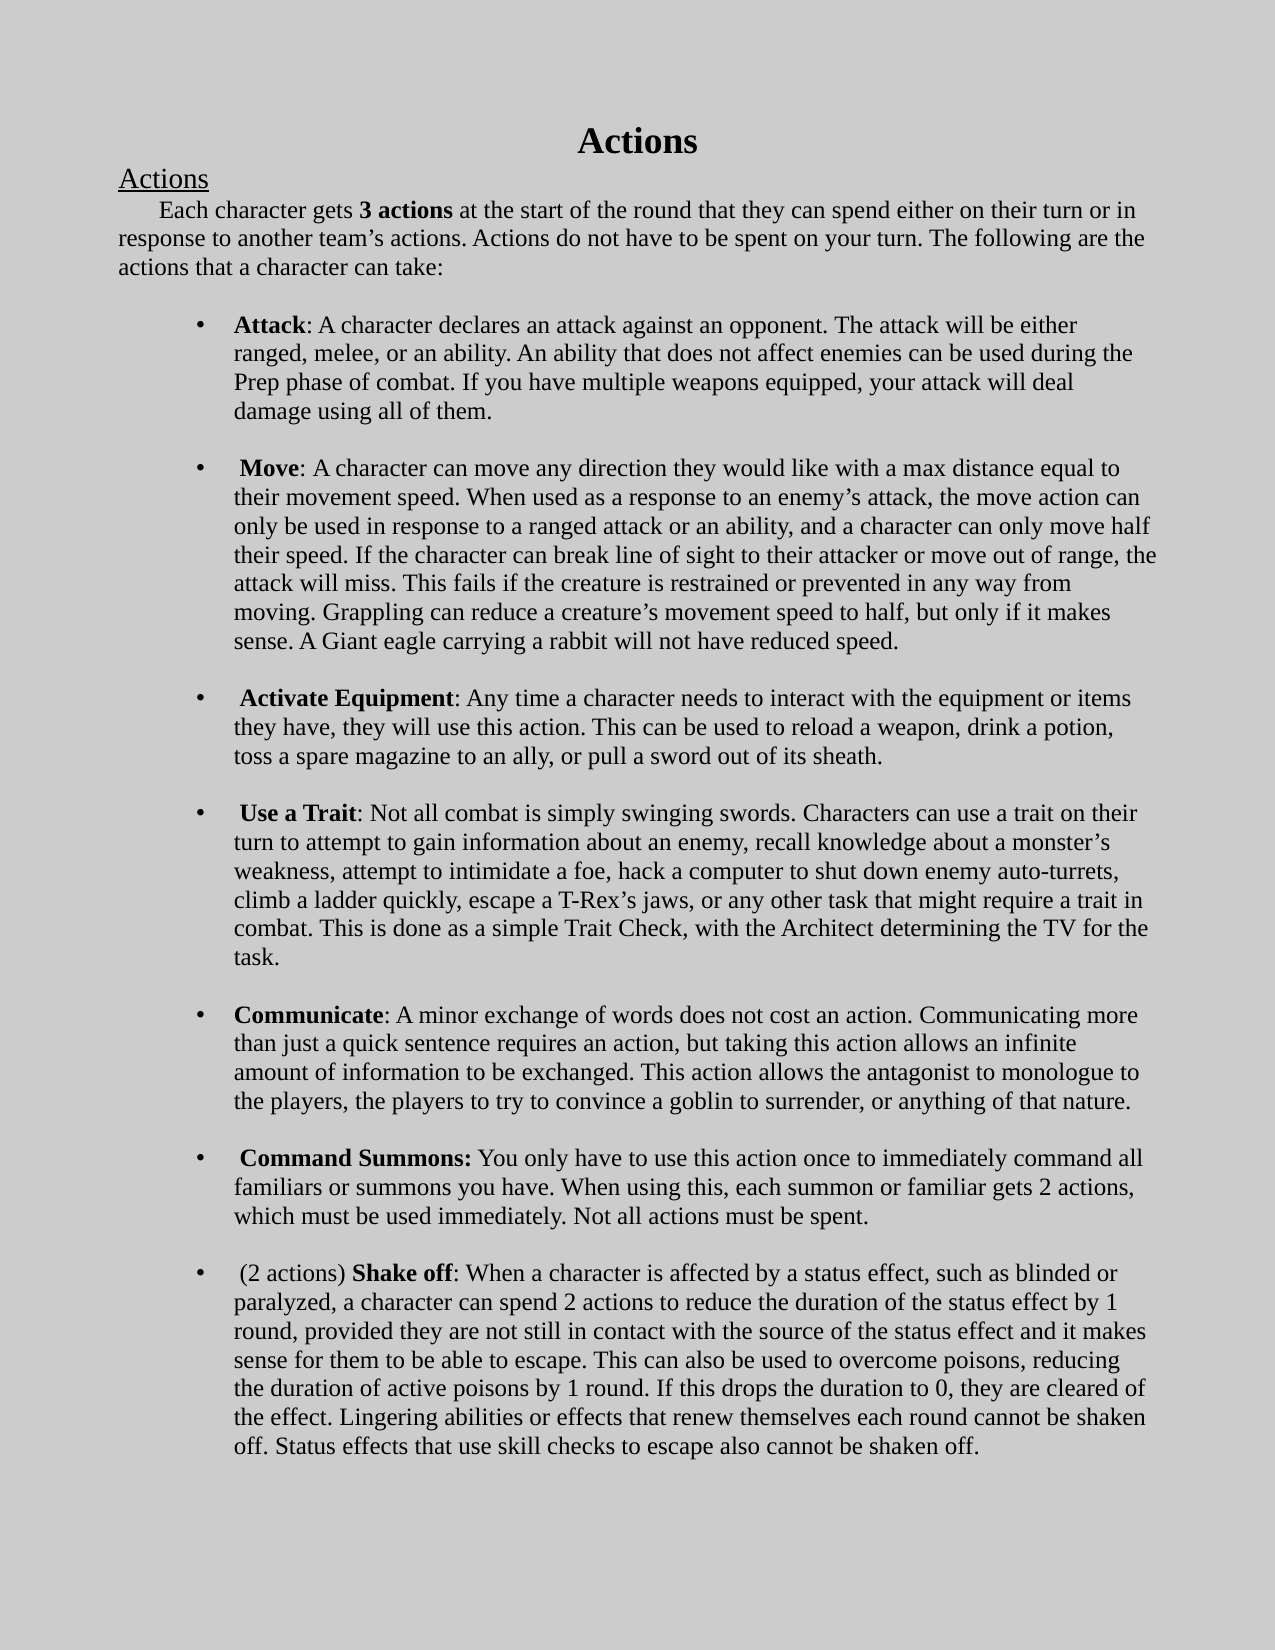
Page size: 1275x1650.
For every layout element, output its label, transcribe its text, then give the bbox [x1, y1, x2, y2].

text Each character gets 3 actions at the start of the round that they can spend either on their turn or in response to another team’s actions. Actions do not have to be spent on your turn. The following are the actions that a character can take: [118, 195, 1157, 281]
text Actions [118, 161, 1157, 195]
list Use a Trait: Not all combat is simply swinging swords. Characters can use a trait on their turn to attempt to gain information about an enemy, recall knowledge about a monster’s weakness, attempt to intimidate a foe, hack a computer to shut down enemy auto-turrets, climb a ladder quickly, escape a T-Rex’s jaws, or any other task that might require a trait in combat. This is done as a simple Trait Check, with the Architect determining the TV for the task. [196, 798, 1157, 971]
list Command Summons: You only have to use this action once to immediately command all familiars or summons you have. When using this, each summon or familiar gets 2 actions, which must be used immediately. Not all actions must be spent. [196, 1143, 1157, 1230]
list Activate Equipment: Any time a character needs to interact with the equipment or items they have, they will use this action. This can be used to reload a weapon, drink a potion, toss a spare magazine to an ally, or pull a sword out of its sheath. [196, 683, 1157, 770]
list (2 actions) Shake off: When a character is affected by a status effect, such as blinded or paralyzed, a character can spend 2 actions to reduce the duration of the status effect by 1 round, provided they are not still in contact with the source of the status effect and it makes sense for them to be able to escape. This can also be used to overcome poisons, reducing the duration of active poisons by 1 round. If this drops the duration to 0, they are cleared of the effect. Lingering abilities or effects that renew themselves each round cannot be shaken off. Status effects that use skill checks to escape also cannot be shaken off. [196, 1258, 1157, 1460]
list Communicate: A minor exchange of words does not cost an action. Communicating more than just a quick sentence requires an action, but taking this action allows an infinite amount of information to be exchanged. This action allows the antagonist to monologue to the players, the players to try to convince a goblin to surrender, or anything of that nature. [196, 1000, 1157, 1115]
list Move: A character can move any direction they would like with a max distance equal to their movement speed. When used as a response to an enemy’s attack, the move action can only be used in response to a ranged attack or an ability, and a character can only move half their speed. If the character can break line of sight to their attacker or move out of range, the attack will miss. This fails if the creature is restrained or prevented in any way from moving. Grappling can reduce a creature’s movement speed to half, but only if it makes sense. A Giant eagle carrying a rabbit will not have reduced speed. [196, 453, 1157, 655]
text Actions [118, 118, 1157, 161]
list Attack: A character declares an attack against an opponent. The attack will be either ranged, melee, or an ability. An ability that does not affect enemies can be used during the Prep phase of combat. If you have multiple weapons equipped, your attack will deal damage using all of them. [196, 310, 1157, 425]
